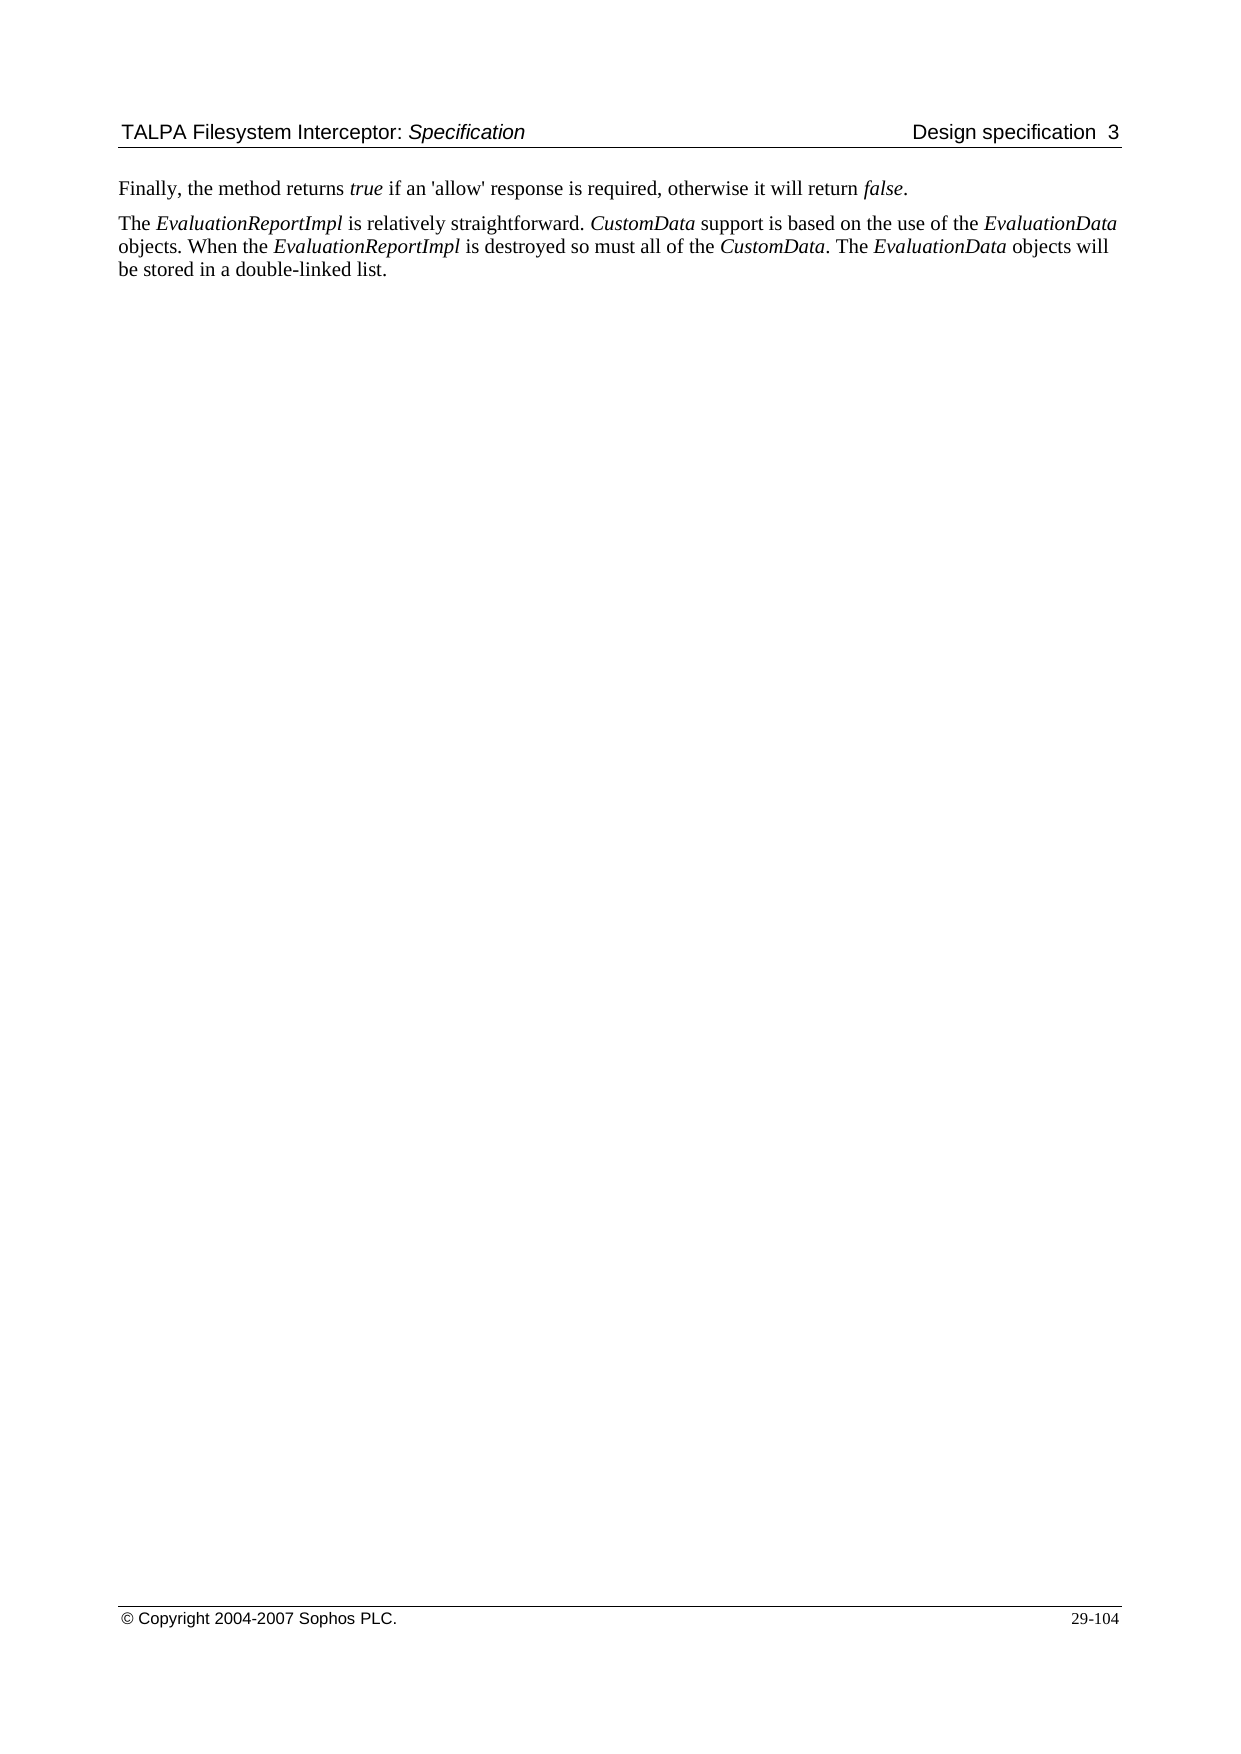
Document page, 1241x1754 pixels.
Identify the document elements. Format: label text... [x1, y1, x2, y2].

text The EvaluationReportImpl is relatively straightforward. CustomData support is based on the use of the EvaluationData objects. When the EvaluationReportImpl is destroyed so must all of the CustomData. The EvaluationData objects will be stored in a double-linked list. [118, 212, 1122, 281]
text Finally, the method returns true if an 'allow' response is required, otherwise it will return false. [118, 177, 1122, 200]
